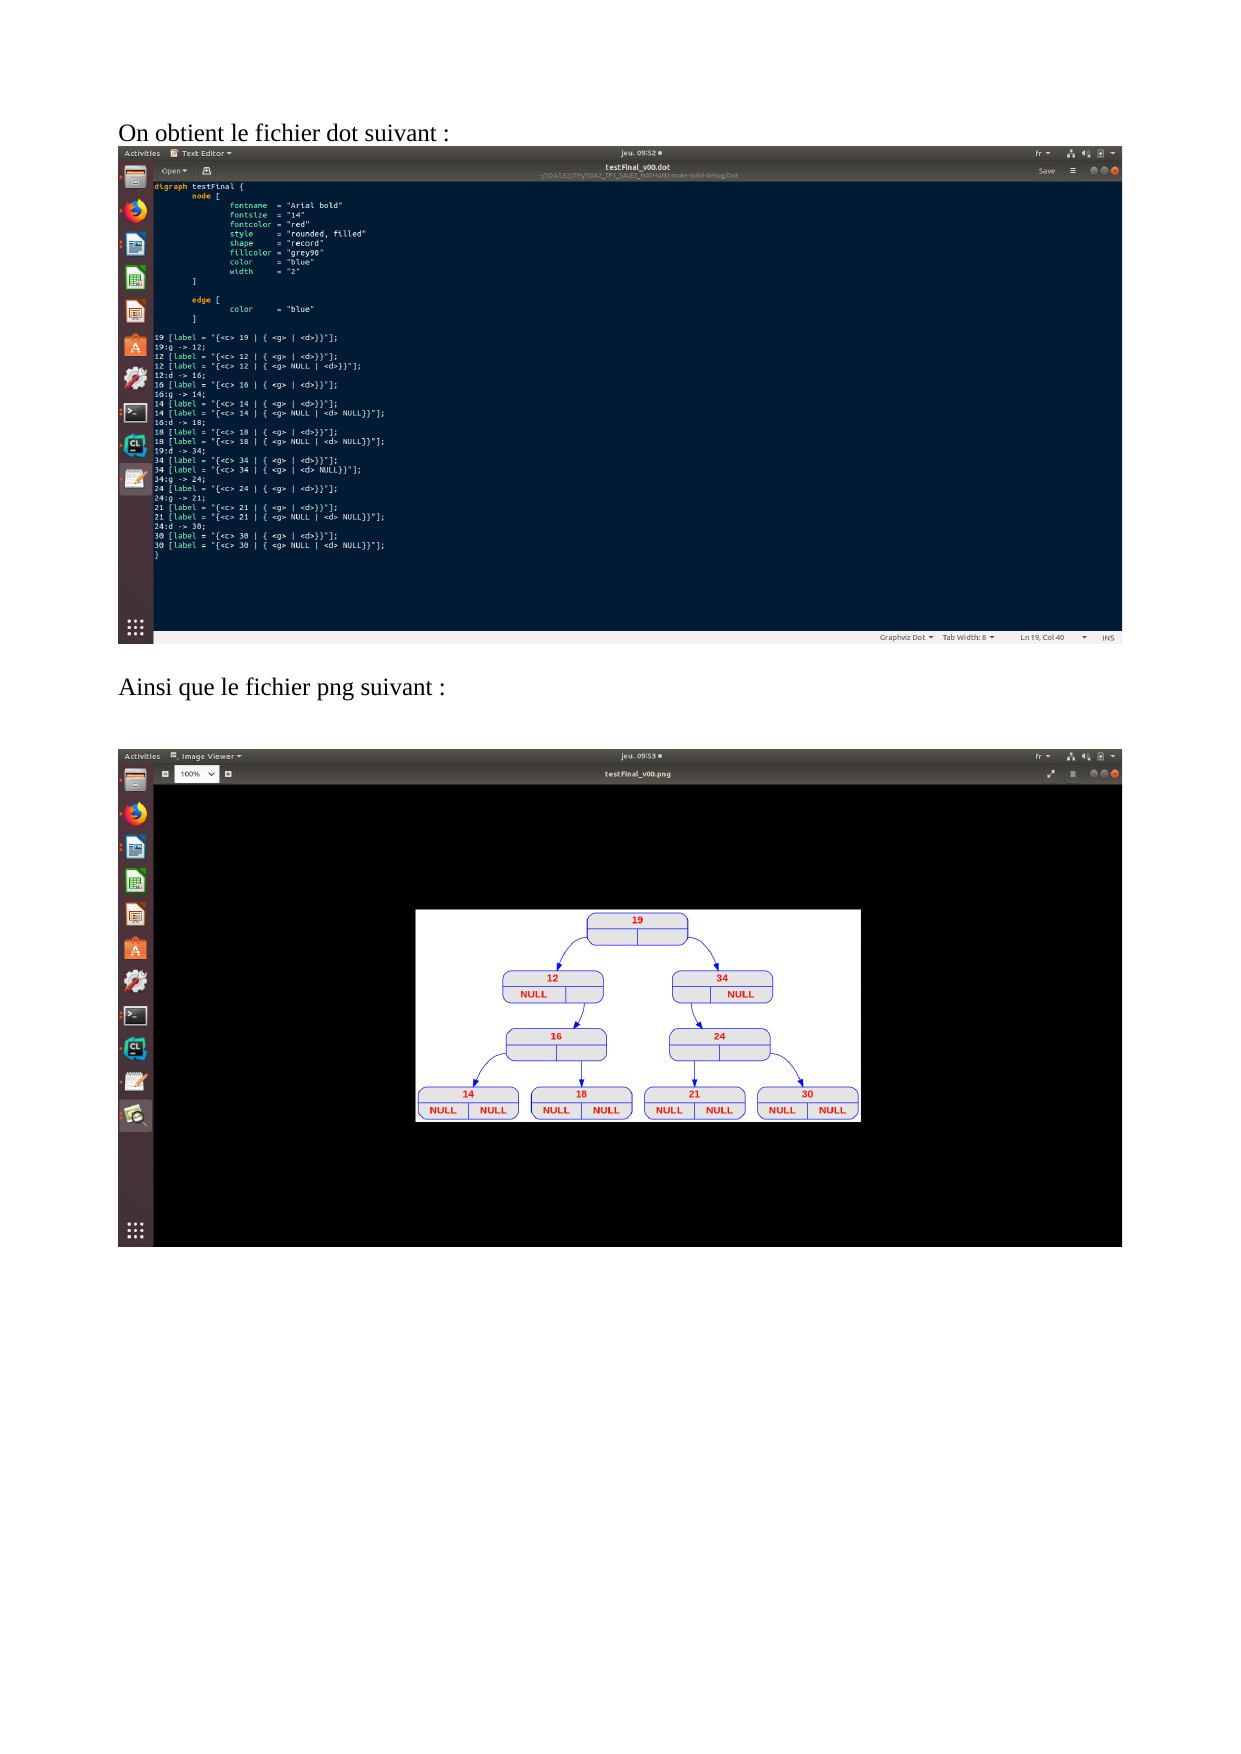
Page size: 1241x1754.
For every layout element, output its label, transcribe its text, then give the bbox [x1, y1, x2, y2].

picture [118, 749, 1123, 1247]
text Ainsi que le fichier png suivant : [118, 672, 1122, 701]
picture [118, 146, 1123, 644]
text On obtient le fichier dot suivant : [118, 118, 1122, 146]
